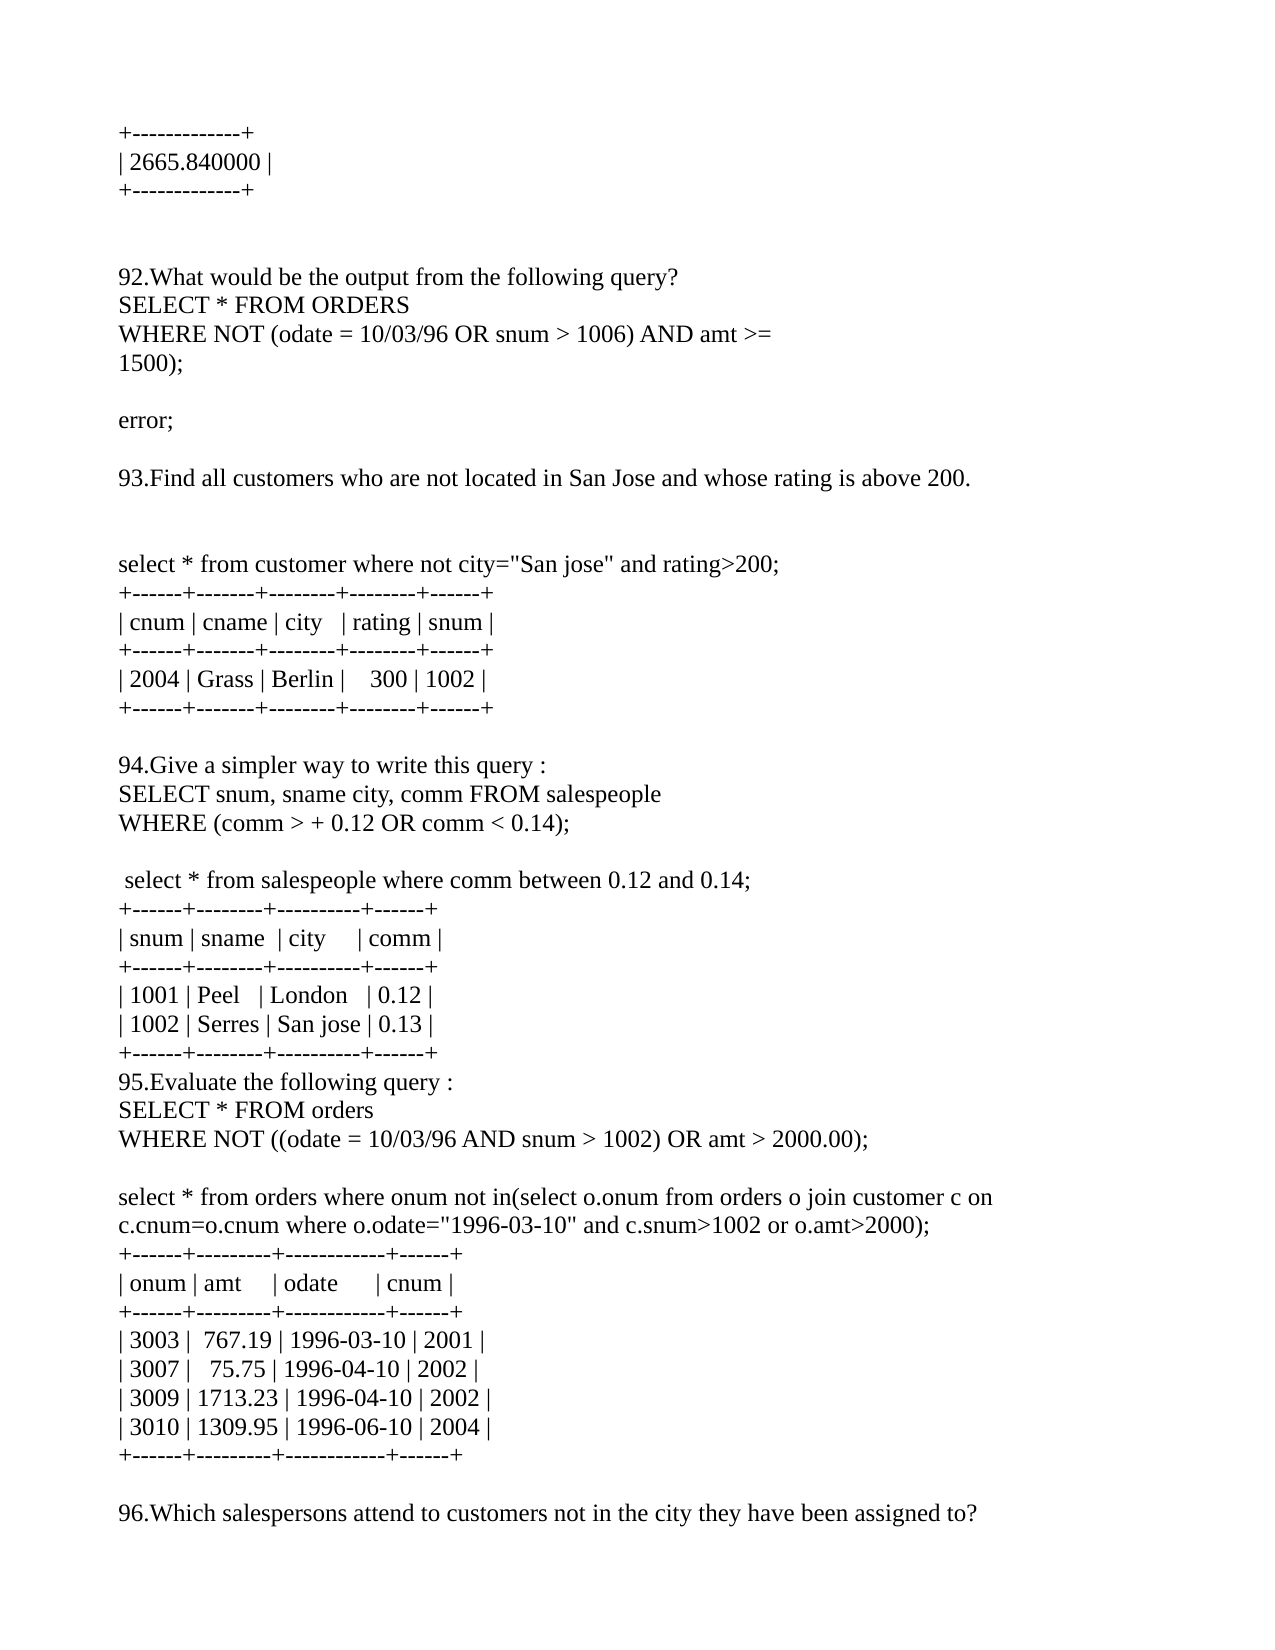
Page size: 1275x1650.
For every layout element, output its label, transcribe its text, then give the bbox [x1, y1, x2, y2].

text select * from salespeople where comm between 0.12 and 0.14; [118, 866, 1157, 894]
text 94.Give a simpler way to write this query : [118, 751, 1157, 779]
text +-------------+ [118, 118, 1157, 147]
text +------+--------+----------+------+ [118, 894, 1157, 923]
text | 3007 | 75.75 | 1996-04-10 | 2002 | [118, 1354, 1157, 1383]
text +-------------+ [118, 176, 1157, 204]
text +------+--------+----------+------+ [118, 1038, 1157, 1067]
text | 2665.840000 | [118, 147, 1157, 176]
text error; [118, 406, 1157, 434]
text | 1001 | Peel | London | 0.12 | [118, 981, 1157, 1009]
text select * from customer where not city="San jose" and rating>200; [118, 549, 1157, 578]
text 96.Which salespersons attend to customers not in the city they have been assigned to? [118, 1498, 1157, 1527]
text 93.Find all customers who are not located in San Jose and whose rating is above 200. [118, 463, 1157, 492]
text | 3009 | 1713.23 | 1996-04-10 | 2002 | [118, 1383, 1157, 1412]
text | 1002 | Serres | San jose | 0.13 | [118, 1009, 1157, 1038]
text +------+---------+------------+------+ [118, 1441, 1157, 1469]
text +------+-------+--------+--------+------+ [118, 693, 1157, 722]
text +------+--------+----------+------+ [118, 952, 1157, 981]
text +------+-------+--------+--------+------+ [118, 578, 1157, 607]
text select * from orders where onum not in(select o.onum from orders o join customer c on c.cnum=o.cnum where o.odate="1996-03-10" and c.snum>1002 or o.amt>2000); [118, 1182, 1157, 1239]
text WHERE NOT (odate = 10/03/96 OR snum > 1006) AND amt >= [118, 319, 1157, 348]
text WHERE NOT ((odate = 10/03/96 AND snum > 1002) OR amt > 2000.00); [118, 1124, 1157, 1153]
text 1500); [118, 348, 1157, 377]
text +------+---------+------------+------+ [118, 1297, 1157, 1326]
text | 2004 | Grass | Berlin | 300 | 1002 | [118, 664, 1157, 693]
text SELECT snum, sname city, comm FROM salespeople [118, 779, 1157, 808]
text | cnum | cname | city | rating | snum | [118, 607, 1157, 636]
text 92.What would be the output from the following query? [118, 262, 1157, 291]
text 95.Evaluate the following query : [118, 1067, 1157, 1096]
text WHERE (comm > + 0.12 OR comm < 0.14); [118, 808, 1157, 837]
text | onum | amt | odate | cnum | [118, 1268, 1157, 1297]
text | 3010 | 1309.95 | 1996-06-10 | 2004 | [118, 1412, 1157, 1441]
text | snum | sname | city | comm | [118, 923, 1157, 952]
text +------+---------+------------+------+ [118, 1239, 1157, 1268]
text | 3003 | 767.19 | 1996-03-10 | 2001 | [118, 1326, 1157, 1354]
text SELECT * FROM orders [118, 1096, 1157, 1124]
text +------+-------+--------+--------+------+ [118, 636, 1157, 664]
text SELECT * FROM ORDERS [118, 291, 1157, 319]
